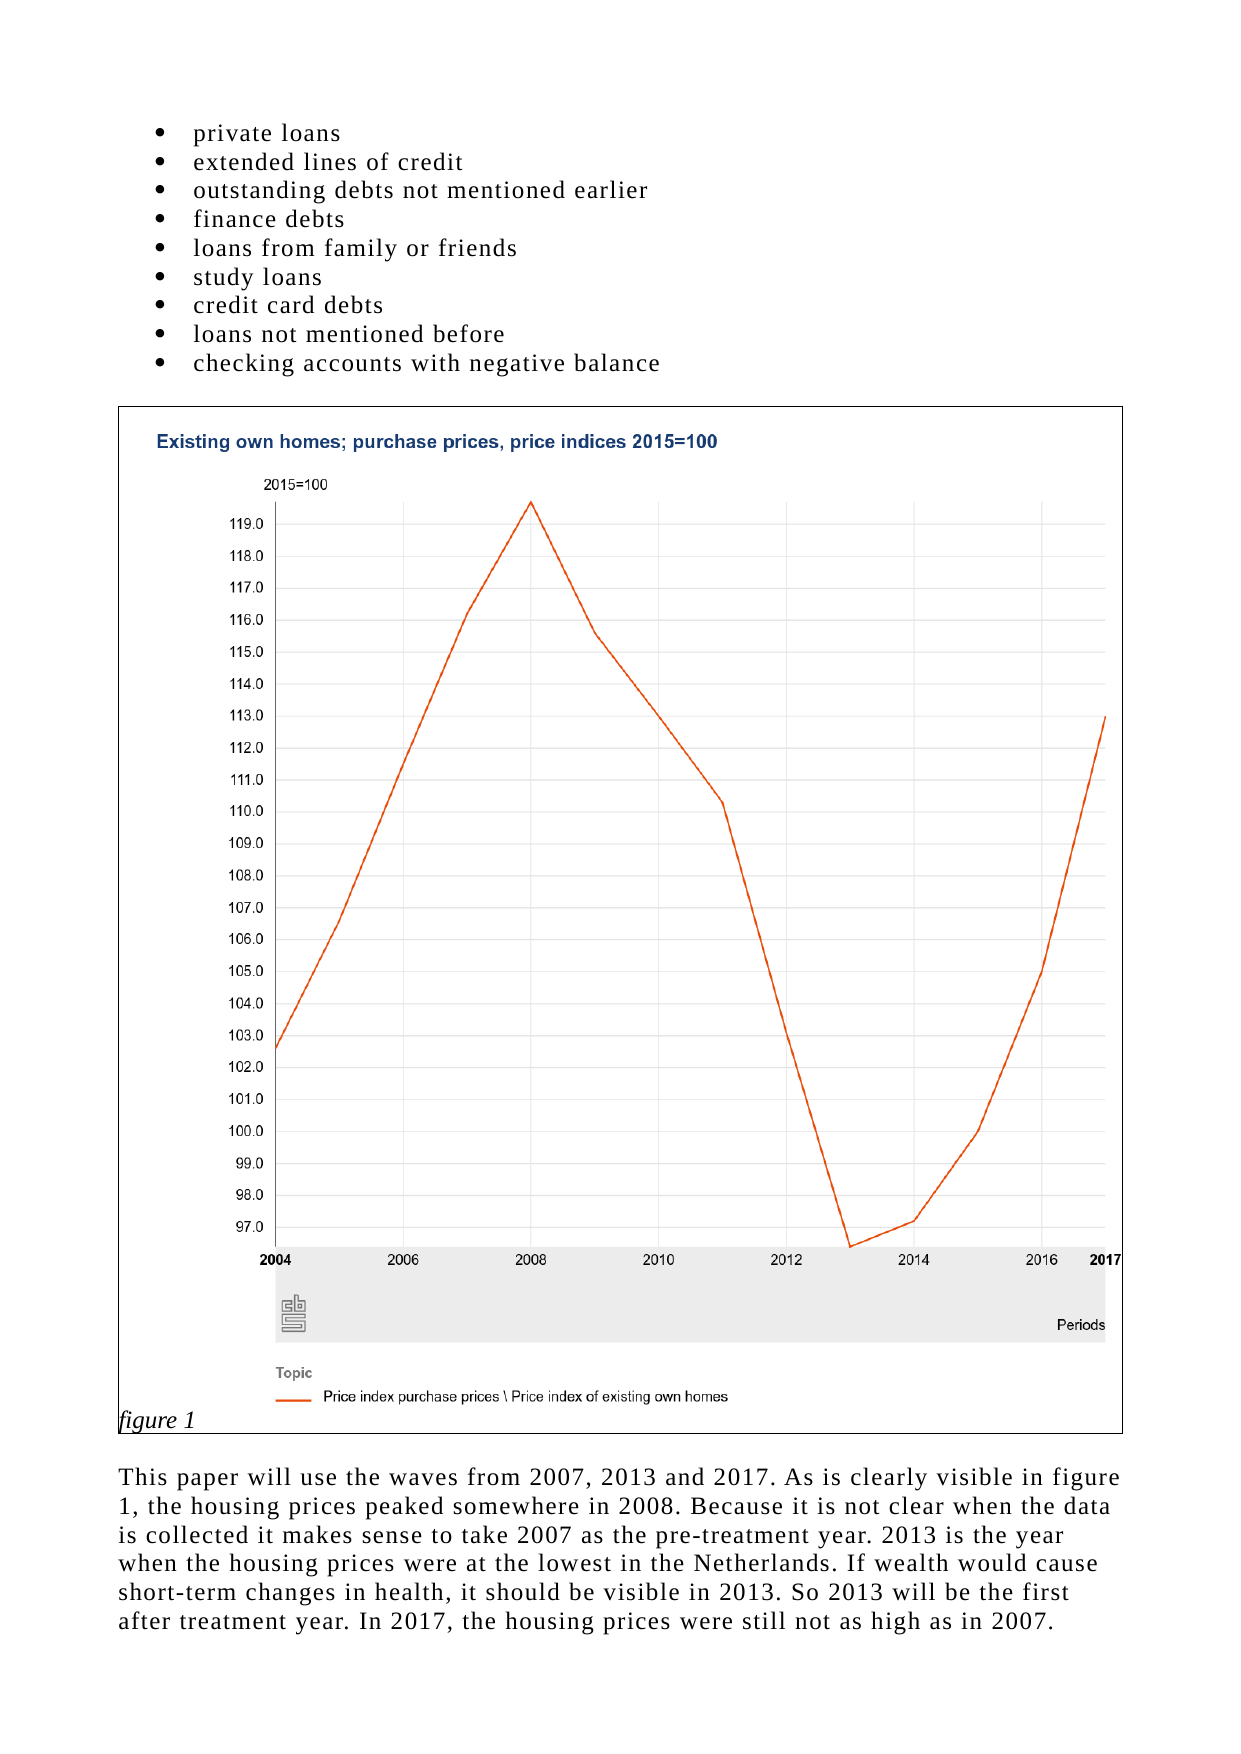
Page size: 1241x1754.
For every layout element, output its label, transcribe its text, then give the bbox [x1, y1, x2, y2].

list finance debts [156, 204, 1122, 233]
list study loans [156, 262, 1122, 291]
list outstanding debts not mentioned earlier [156, 176, 1122, 204]
list credit card debts [156, 291, 1122, 319]
list loans not mentioned before [156, 319, 1122, 348]
text figure 1 [119, 1405, 1122, 1433]
list loans from family or friends [156, 233, 1122, 262]
list private loans [156, 118, 1122, 147]
list checking accounts with negative balance [156, 348, 1122, 377]
list extended lines of credit [156, 147, 1122, 176]
text This paper will use the waves from 2007, 2013 and 2017. As is clearly visible in figure 1, the housing prices peaked somewhere in 2008. Because it is not clear when the data is collected it makes sense to take 2007 as the pre-treatment year. 2013 is the year when the housing prices were at the lowest in the Netherlands. If wealth would cause short-term changes in health, it should be visible in 2013. So 2013 will be the first after treatment year. In 2017, the housing prices were still not as high as in 2007. [118, 1462, 1122, 1635]
picture [119, 418, 1122, 1405]
